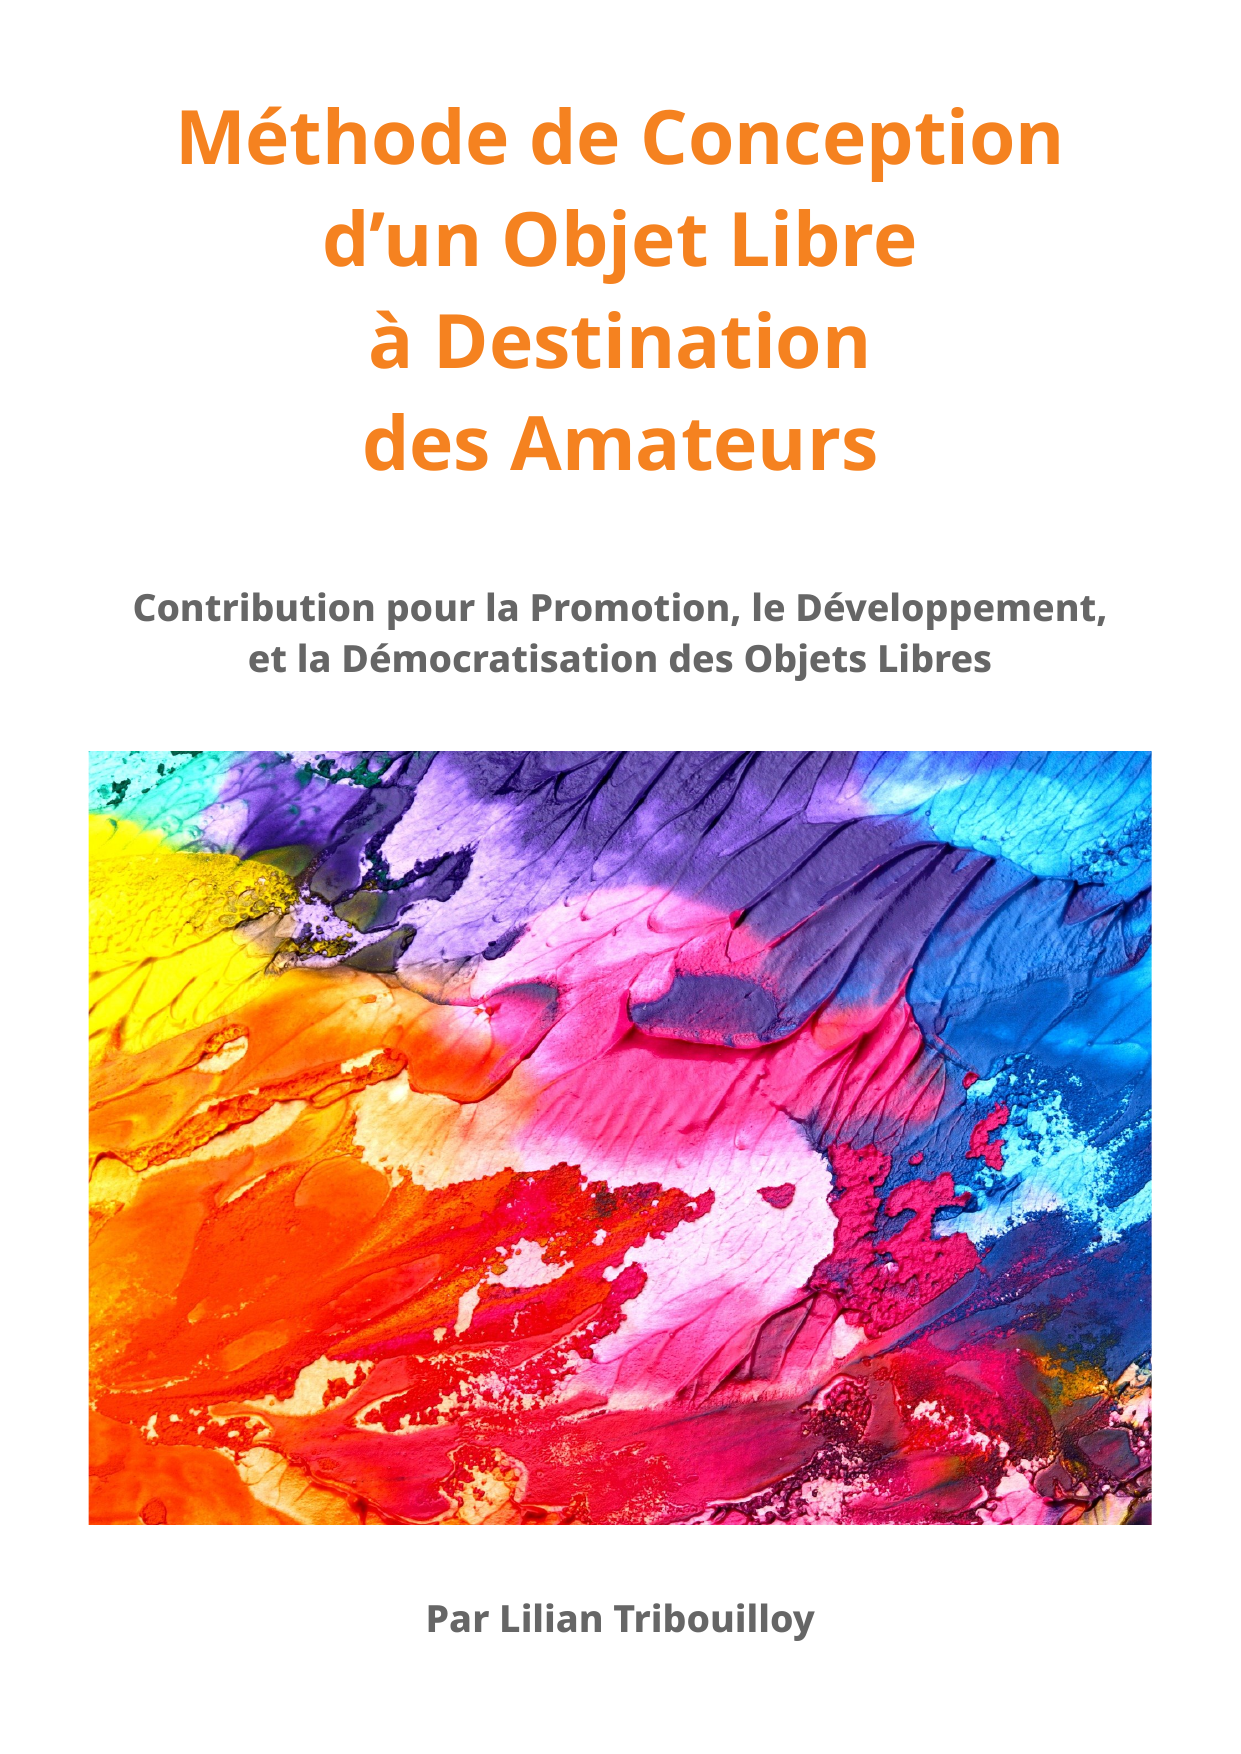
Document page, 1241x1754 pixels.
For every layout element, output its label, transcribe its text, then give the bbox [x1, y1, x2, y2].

picture [1142, 961, 1152, 981]
subtitle Contribution pour la Promotion, le Développement, et la Démocratisation des Objets Libres [88, 581, 1152, 683]
picture [88, 751, 1152, 1525]
title Méthode de Conception d’un Objet Libre à Destination des Amateurs [88, 84, 1152, 493]
subtitle Par Lilian Tribouilloy [88, 1593, 1152, 1644]
